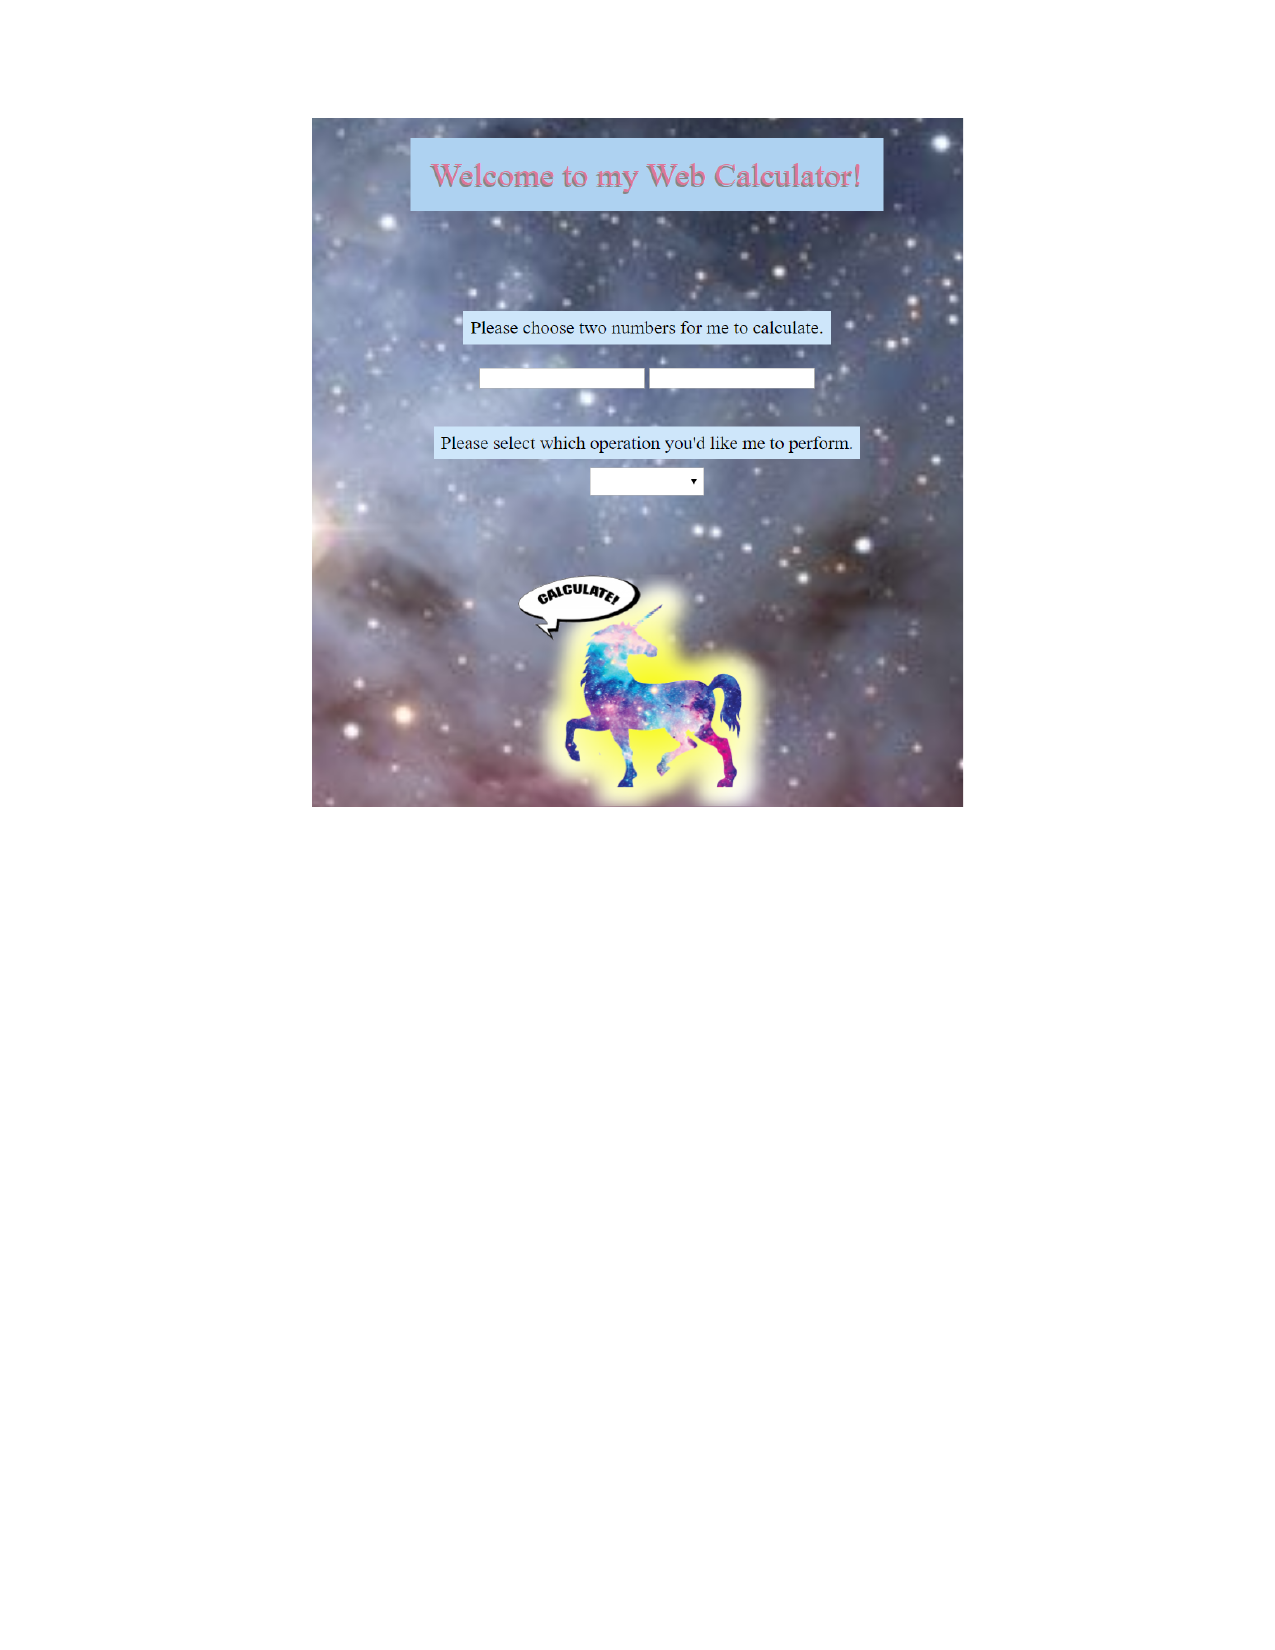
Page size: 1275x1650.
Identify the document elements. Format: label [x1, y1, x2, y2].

picture [312, 118, 964, 807]
